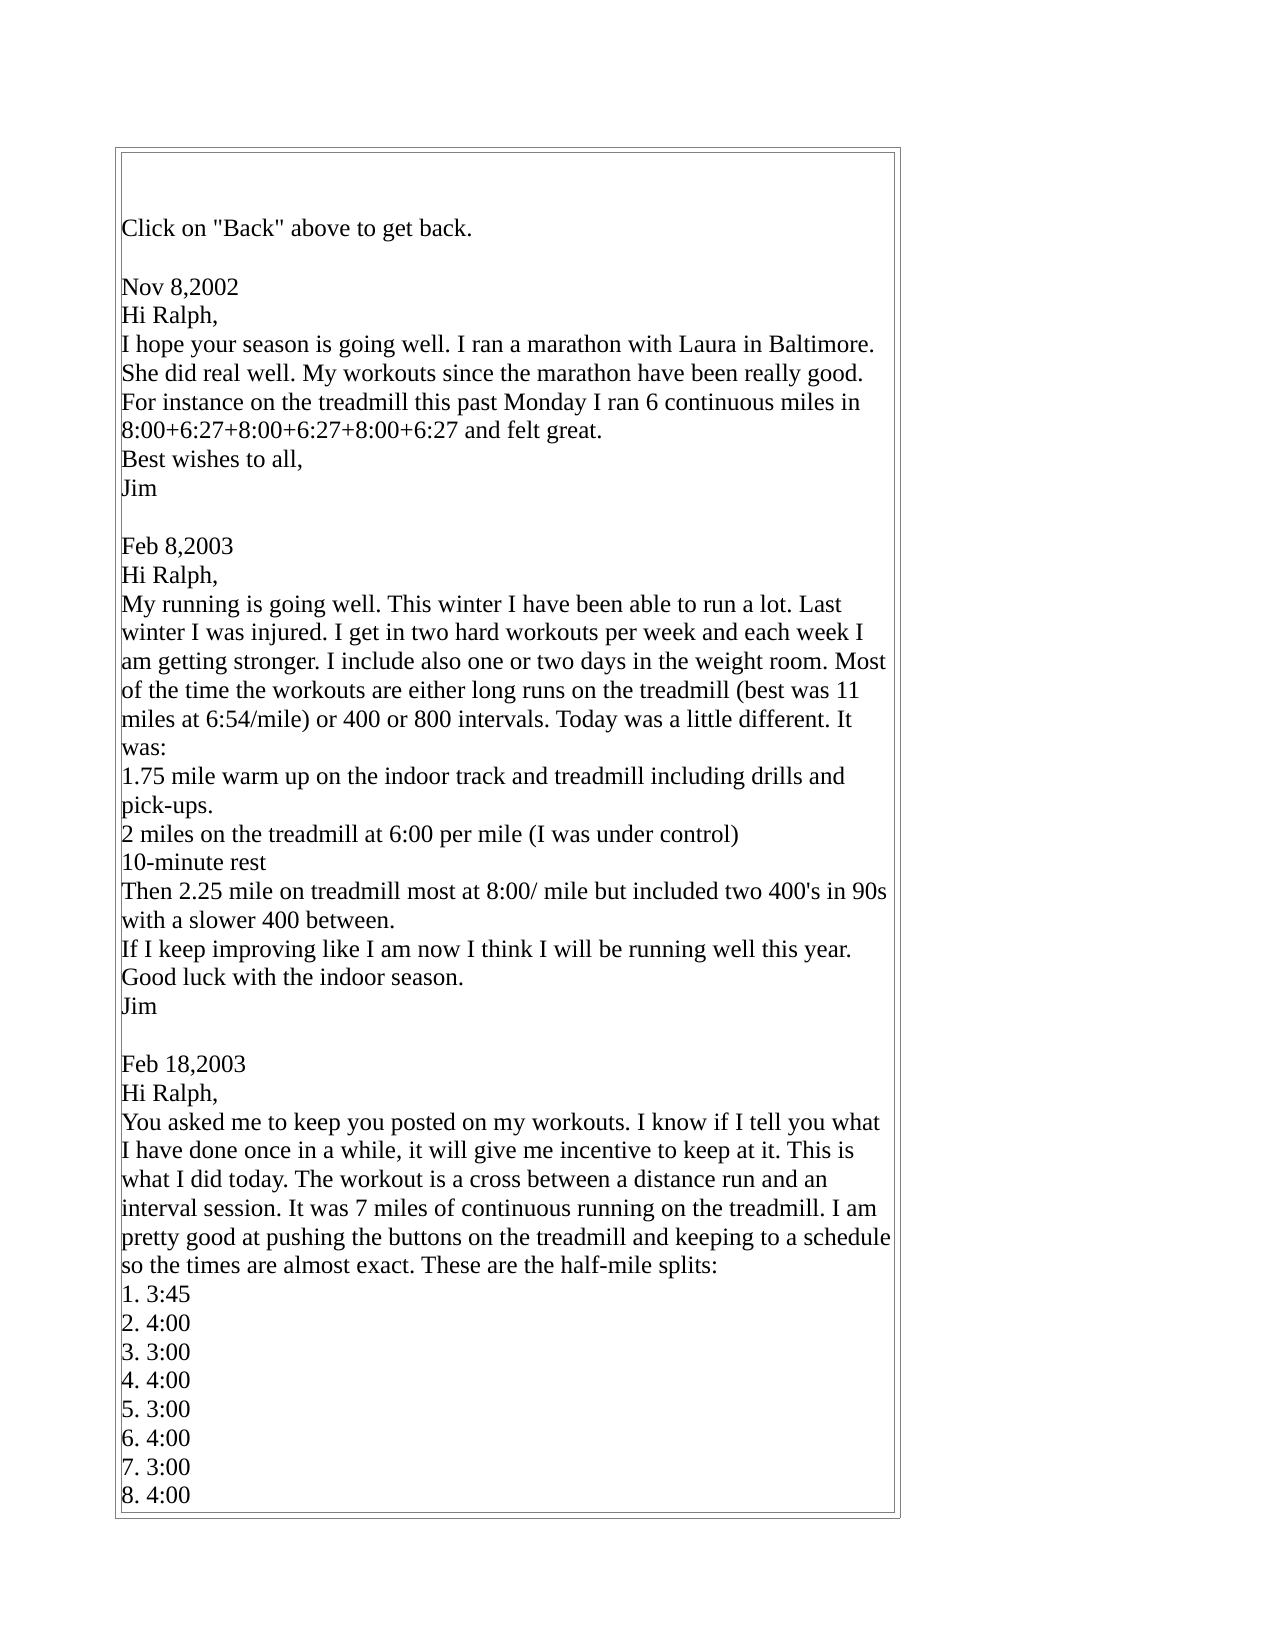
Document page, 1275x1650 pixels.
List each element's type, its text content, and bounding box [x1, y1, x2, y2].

table_header Click on "Back" above to get back. Nov 8,2002 Hi Ralph, I hope your season is going well. I ran a marathon with Laura in Baltimore. She did real well. My workouts since the marathon have been really good. For instance on the treadmill this past Monday I ran 6 continuous miles in 8:00+6:27+8:00+6:27+8:00+6:27 and felt great. Best wishes to all, Jim Feb 8,2003 Hi Ralph, My running is going well. This winter I have been able to run a lot. Last winter I was injured. I get in two hard workouts per week and each week I am getting stronger. I include also one or two days in the weight room. Most of the time the workouts are either long runs on the treadmill (best was 11 miles at 6:54/mile) or 400 or 800 intervals. Today was a little different. It was: 1.75 mile warm up on the indoor track and treadmill including drills and pick-ups. 2 miles on the treadmill at 6:00 per mile (I was under control) 10-minute rest Then 2.25 mile on treadmill most at 8:00/ mile but included two 400's in 90s with a slower 400 between. If I keep improving like I am now I think I will be running well this year. Good luck with the indoor season. Jim Feb 18,2003 Hi Ralph, You asked me to keep you posted on my workouts. I know if I tell you what I have done once in a while, it will give me incentive to keep at it. This is what I did today. The workout is a cross between a distance run and an interval session. It was 7 miles of continuous running on the treadmill. I am pretty good at pushing the buttons on the treadmill and keeping to a schedule so the times are almost exact. These are the half-mile splits: 1. 3:45 2. 4:00 3. 3:00 4. 4:00 5. 3:00 6. 4:00 7. 3:00 8. 4:00 [118, 148, 897, 1512]
